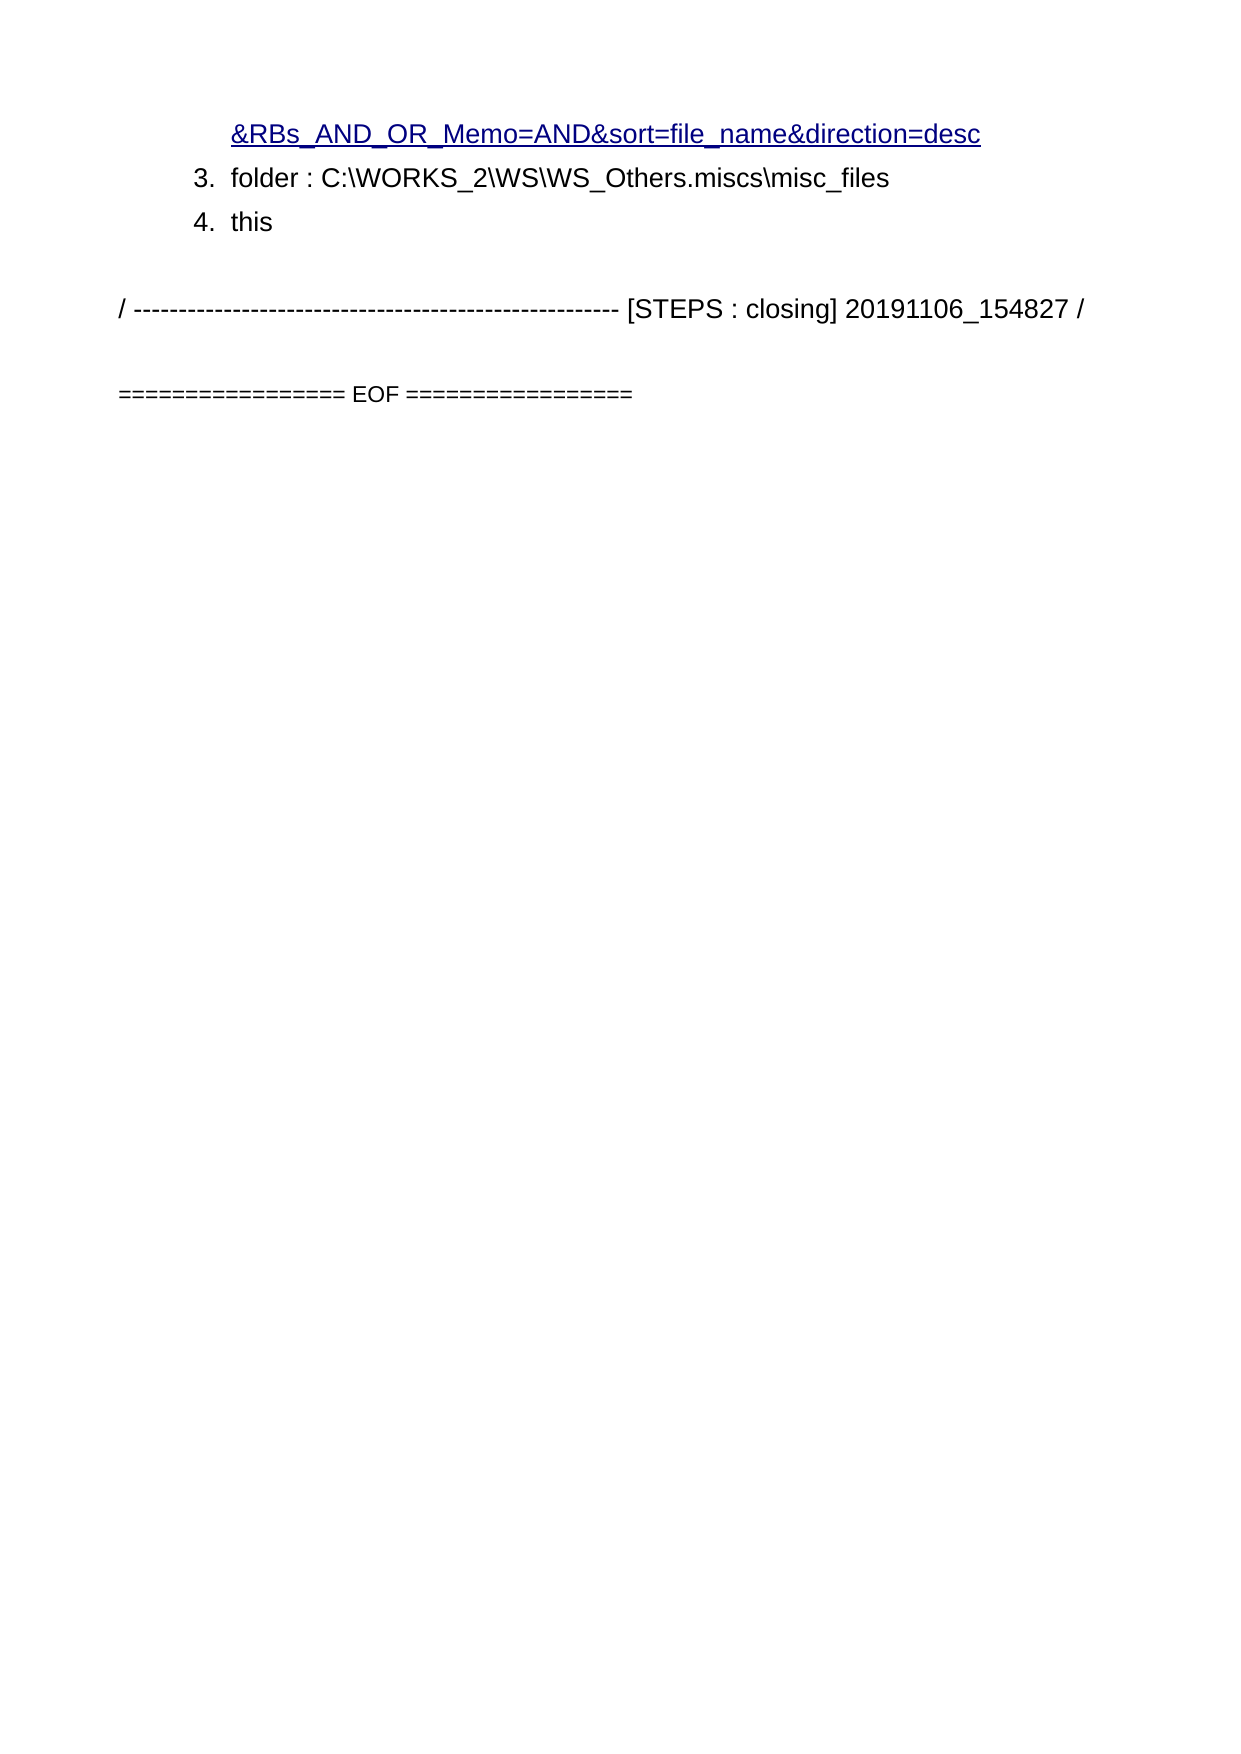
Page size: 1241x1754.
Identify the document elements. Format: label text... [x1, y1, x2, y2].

text ================= EOF ================= [118, 381, 1122, 407]
list this [193, 206, 1122, 237]
list folder : C:\WORKS_2\WS\WS_Others.miscs\misc_files [193, 162, 1122, 193]
text / ------------------------------------------------------ [STEPS : closing] 20191106_154827 / [118, 293, 1122, 324]
list &RBs_AND_OR_Memo=AND&sort=file_name&direction=desc [193, 118, 1122, 149]
